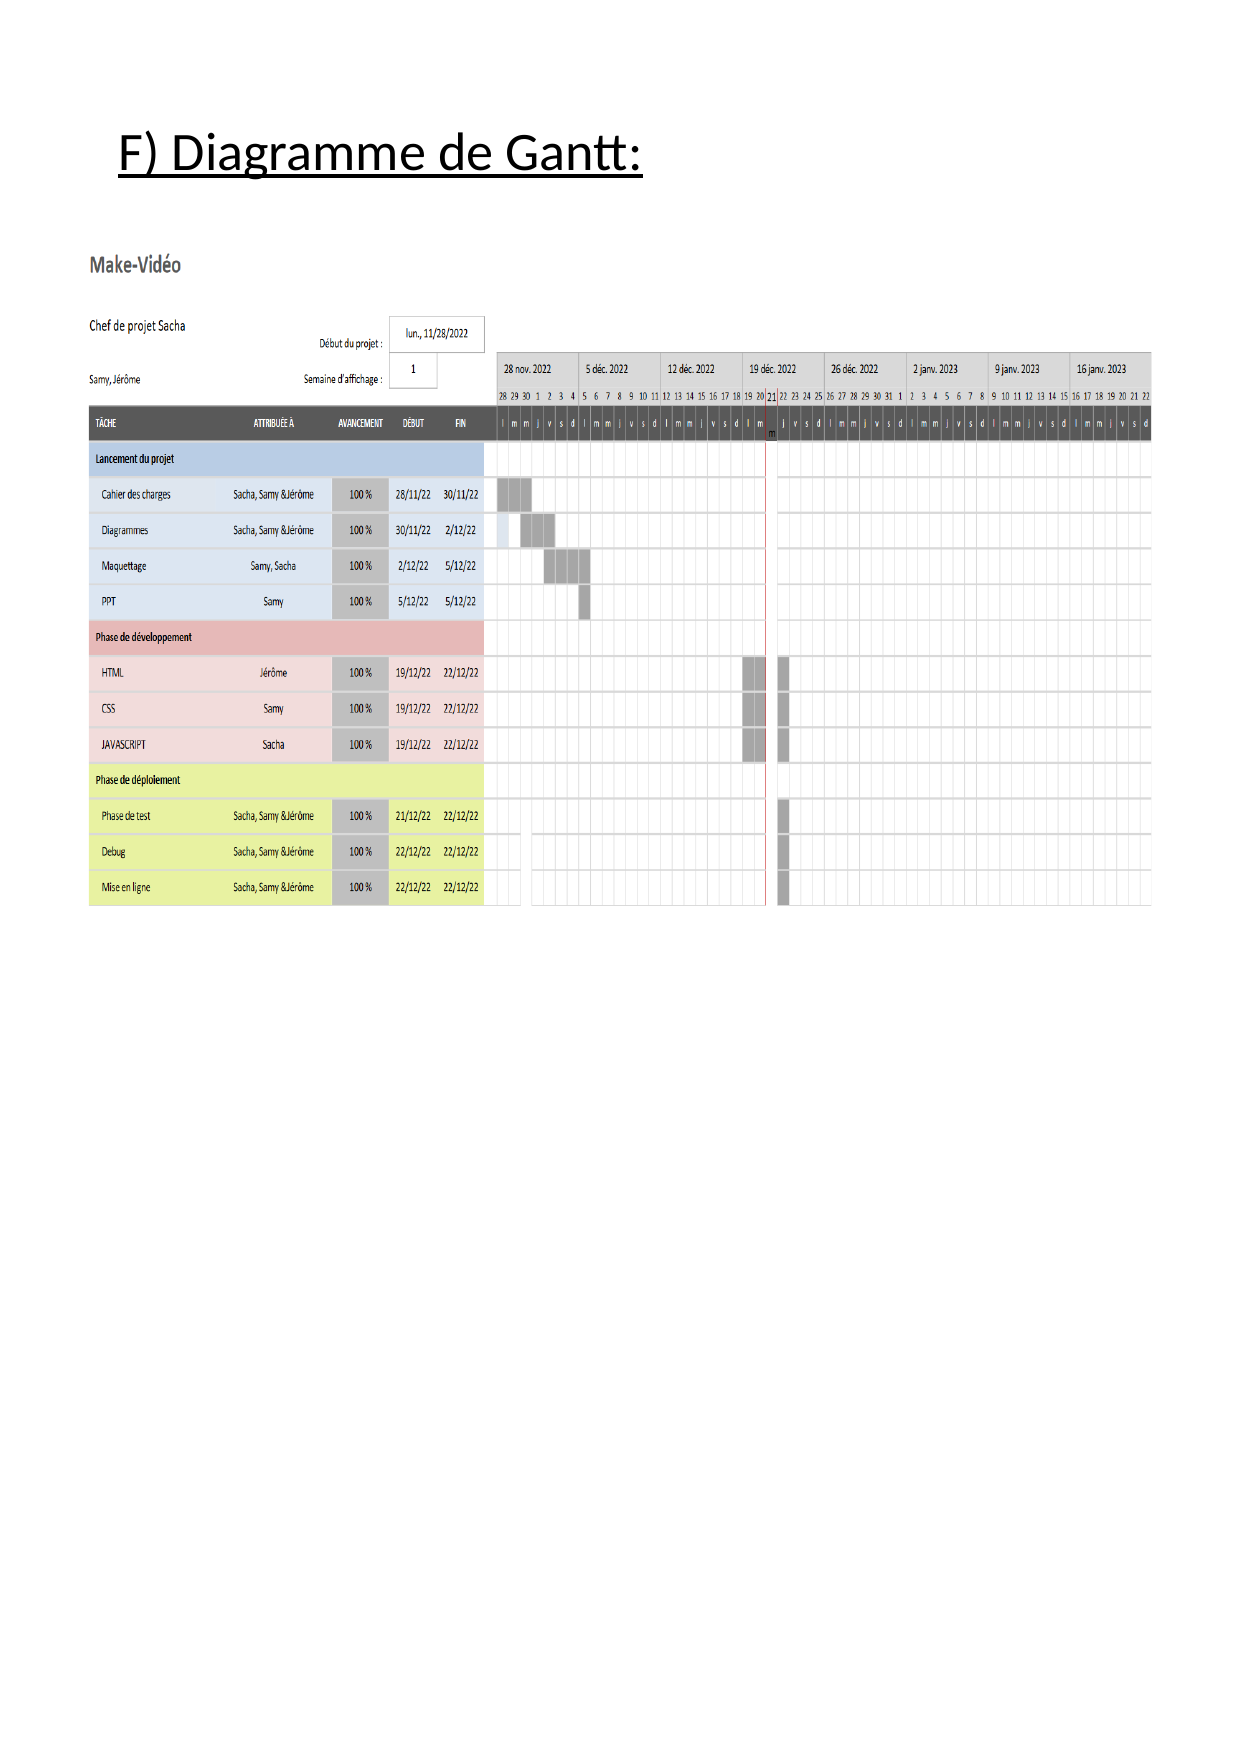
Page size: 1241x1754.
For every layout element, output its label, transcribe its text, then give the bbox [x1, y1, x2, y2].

text F) Diagramme de Gantt: [118, 118, 1122, 184]
picture [88, 243, 1152, 906]
